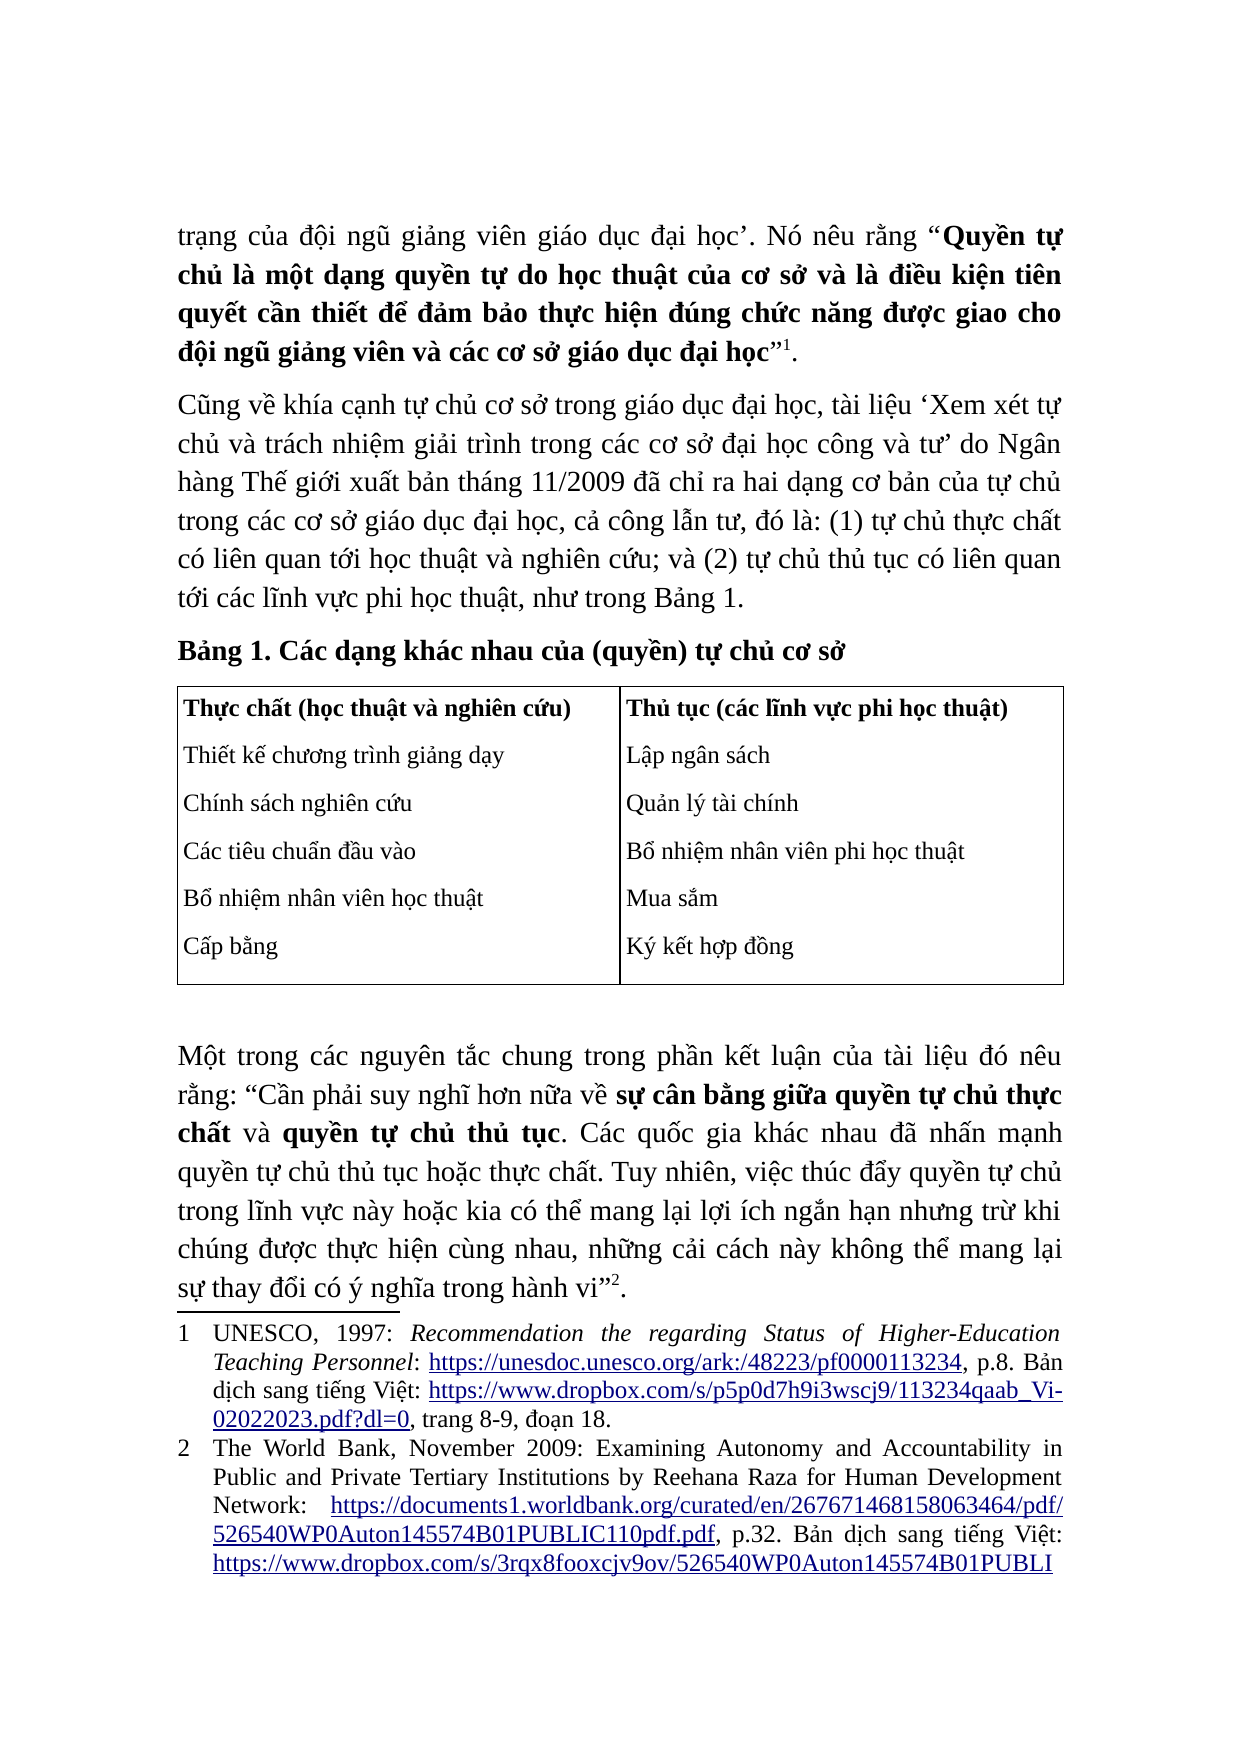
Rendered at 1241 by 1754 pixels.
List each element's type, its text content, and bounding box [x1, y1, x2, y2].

text The World Bank, November 2009: Examining Autonomy and Accountability in Public and Private Tertiary Institutions by Reehana Raza for Human Development Network: https://documents1.worldbank.org/curated/en/267671468158063464/pdf/526540WP0Auton145574B01PUBLIC110pdf.pdf, p.32. Bản dịch sang tiếng Việt: https://www.dropbox.com/s/3rqx8fooxcjv9ov/526540WP0Auton145574B01PUBLI [177, 1433, 1063, 1577]
text trạng của đội ngũ giảng viên giáo dục đại học’. Nó nêu rằng “Quyền tự chủ là một dạng quyền tự do học thuật của cơ sở và là điều kiện tiên quyết cần thiết để đảm bảo thực hiện đúng chức năng được giao cho đội ngũ giảng viên và các cơ sở giáo dục đại học”. [177, 218, 1063, 368]
table_header Thủ tục (các lĩnh vực phi học thuật) Lập ngân sách Quản lý tài chính Bổ nhiệm nhân viên phi học thuật Mua sắm Ký kết hợp đồng [621, 687, 1063, 984]
table_header Thực chất (học thuật và nghiên cứu) Thiết kế chương trình giảng dạy Chính sách nghiên cứu Các tiêu chuẩn đầu vào Bổ nhiệm nhân viên học thuật Cấp bằng [178, 687, 619, 984]
text Cũng về khía cạnh tự chủ cơ sở trong giáo dục đại học, tài liệu ‘Xem xét tự chủ và trách nhiệm giải trình trong các cơ sở đại học công và tư’ do Ngân hàng Thế giới xuất bản tháng 11/2009 đã chỉ ra hai dạng cơ bản của tự chủ trong các cơ sở giáo dục đại học, cả công lẫn tư, đó là: (1) tự chủ thực chất có liên quan tới học thuật và nghiên cứu; và (2) tự chủ thủ tục có liên quan tới các lĩnh vực phi học thuật, như trong Bảng 1. [177, 387, 1063, 613]
text Một trong các nguyên tắc chung trong phần kết luận của tài liệu đó nêu rằng: “Cần phải suy nghĩ hơn nữa về sự cân bằng giữa quyền tự chủ thực chất và quyền tự chủ thủ tục. Các quốc gia khác nhau đã nhấn mạnh quyền tự chủ thủ tục hoặc thực chất. Tuy nhiên, việc thúc đẩy quyền tự chủ trong lĩnh vực này hoặc kia có thể mang lại lợi ích ngắn hạn nhưng trừ khi chúng được thực hiện cùng nhau, những cải cách này không thể mang lại sự thay đổi có ý nghĩa trong hành vi”. [177, 1038, 1063, 1303]
text Bảng 1. Các dạng khác nhau của (quyền) tự chủ cơ sở [177, 633, 1063, 667]
text UNESCO, 1997: Recommendation the regarding Status of Higher-Education Teaching Personnel: https://unesdoc.unesco.org/ark:/48223/pf0000113234, p.8. Bản dịch sang tiếng Việt: https://www.dropbox.com/s/p5p0d7h9i3wscj9/113234qaab_Vi-02022023.pdf?dl=0, trang 8-9, đoạn 18. [177, 1318, 1063, 1433]
